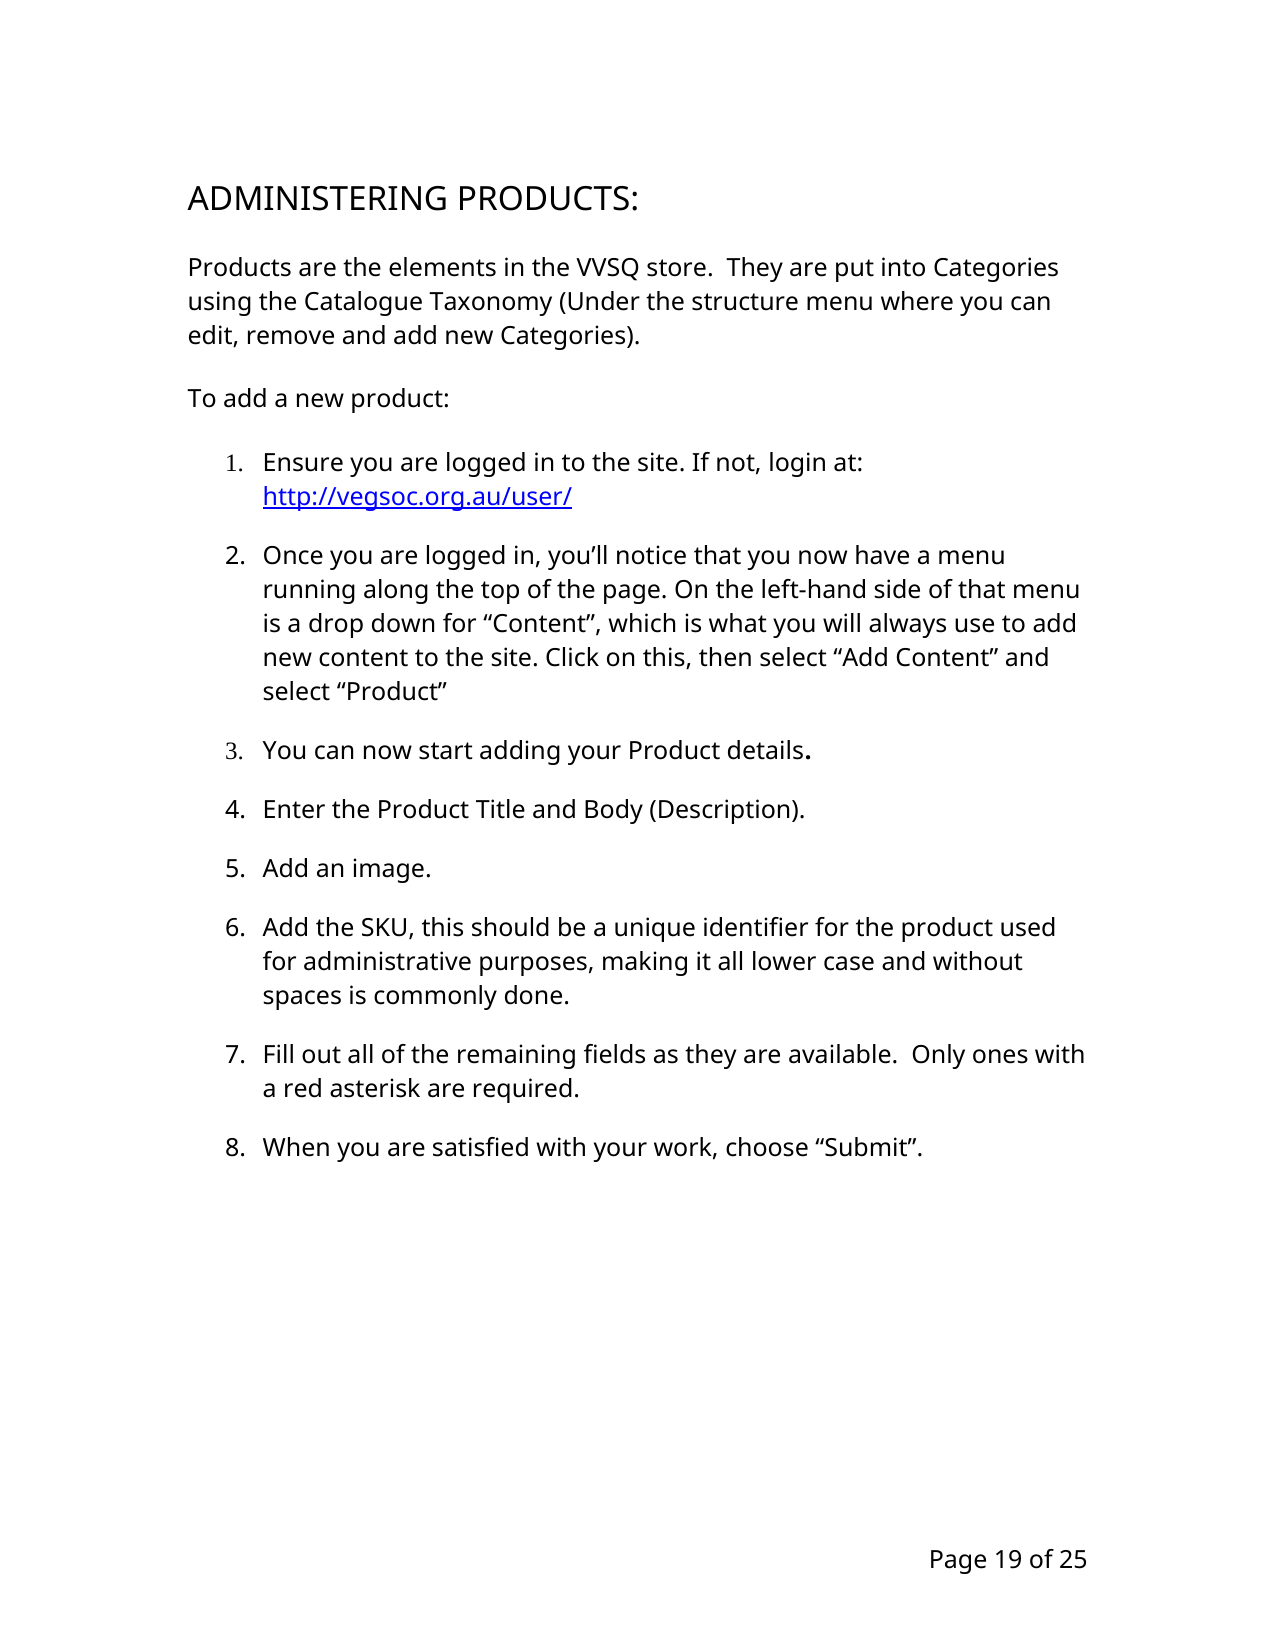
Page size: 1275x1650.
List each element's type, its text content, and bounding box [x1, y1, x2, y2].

list Ensure you are logged in to the site. If not, login at: http://vegsoc.org.au/user/ [225, 444, 1087, 512]
list Add the SKU, this should be a unique identifier for the product used for administrative purposes, making it all lower case and without spaces is commonly done. [225, 910, 1087, 1012]
text To add a new product: [187, 381, 1087, 415]
list Enter the Product Title and Body (Description). [225, 792, 1087, 826]
list Add an image. [225, 851, 1087, 885]
list You can now start adding your Product details. [225, 733, 1087, 767]
list When you are satisfied with your work, choose “Submit”. [225, 1130, 1087, 1164]
list Once you are logged in, you’ll notice that you now have a menu running along the top of the page. On the left-hand side of that menu is a drop down for “Content”, which is what you will always use to add new content to the site. Click on this, then select “Add Content” and select “Product” [225, 537, 1087, 708]
text Products are the elements in the VVSQ store. They are put into Categories using the Catalogue Taxonomy (Under the structure menu where you can edit, remove and add new Categories). [187, 249, 1087, 352]
subtitle Administering PRODUCTs: [187, 175, 1087, 220]
list Fill out all of the remaining fields as they are available. Only ones with a red asterisk are required. [225, 1037, 1087, 1105]
